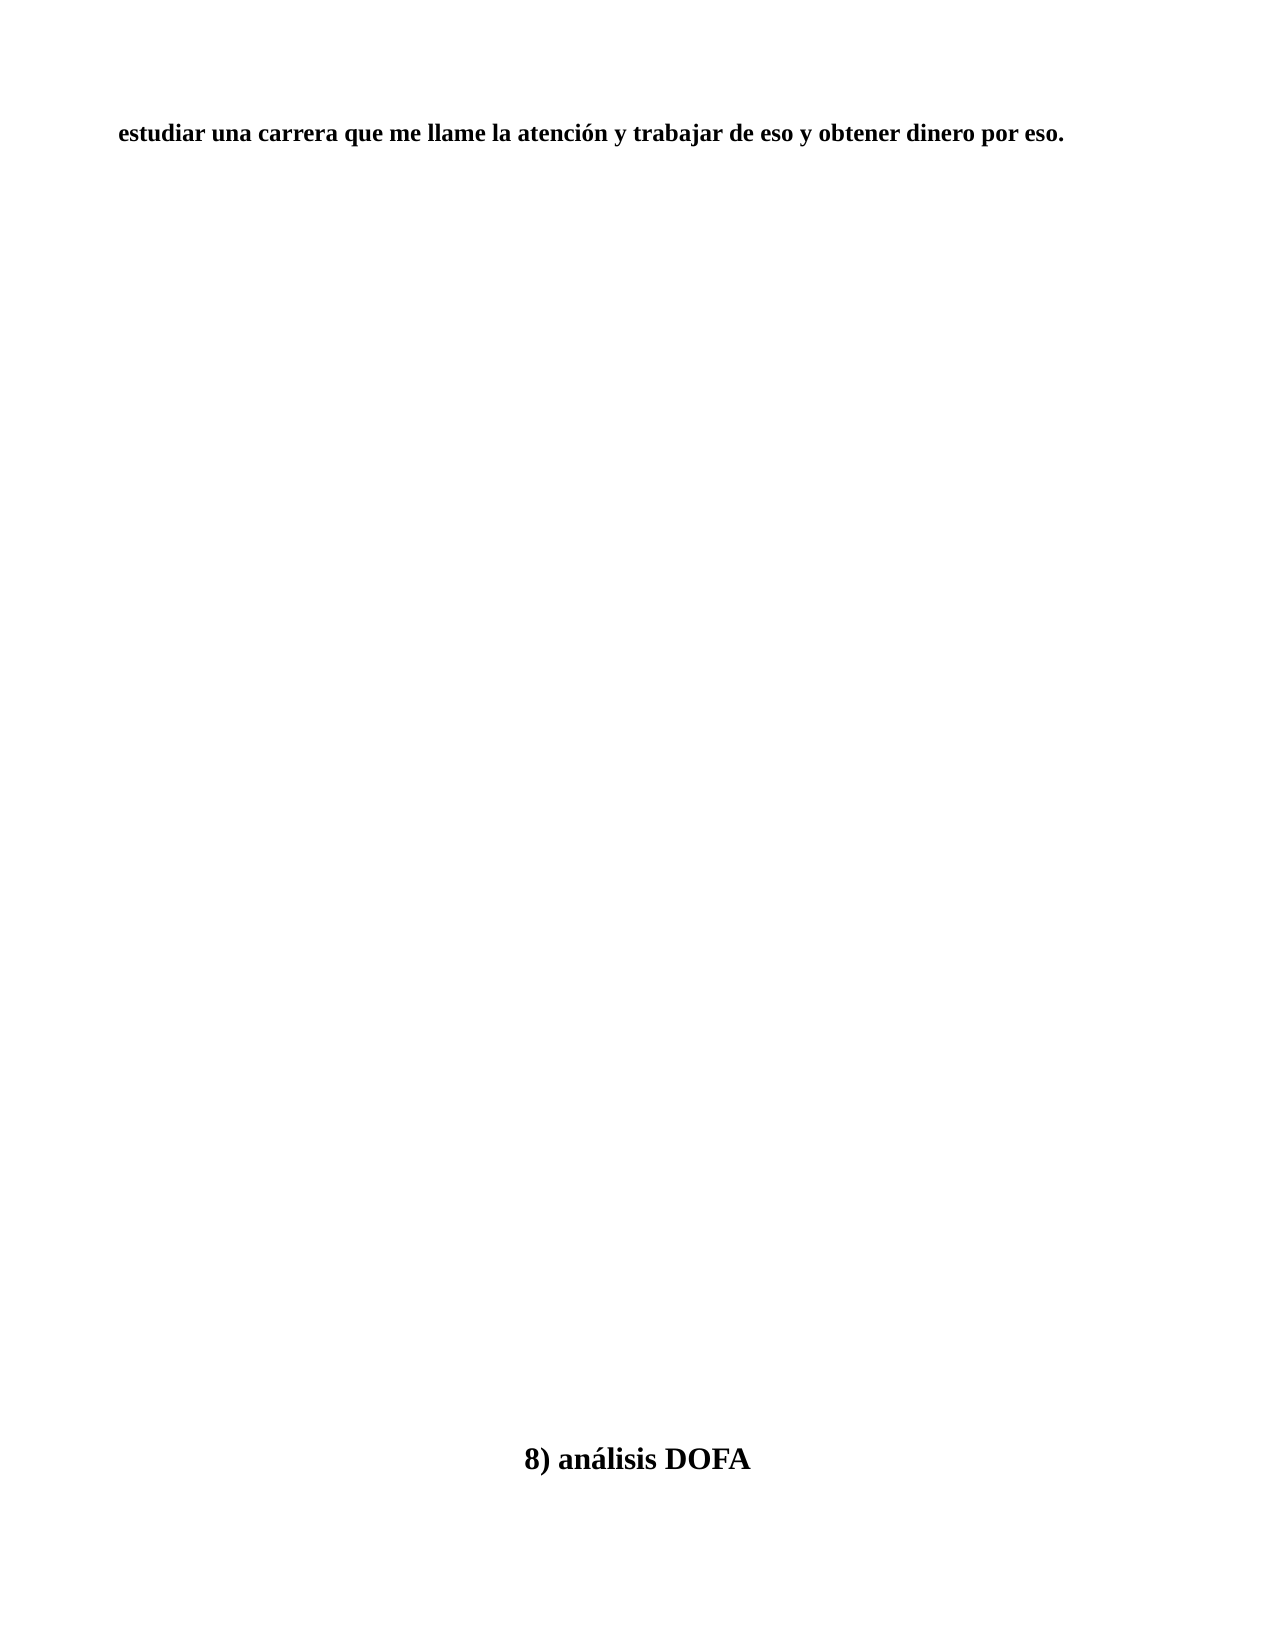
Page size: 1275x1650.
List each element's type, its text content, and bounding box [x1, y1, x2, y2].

text estudiar una carrera que me llame la atención y trabajar de eso y obtener dinero por eso. [118, 118, 1157, 147]
text 8) análisis DOFA [118, 1441, 1157, 1477]
